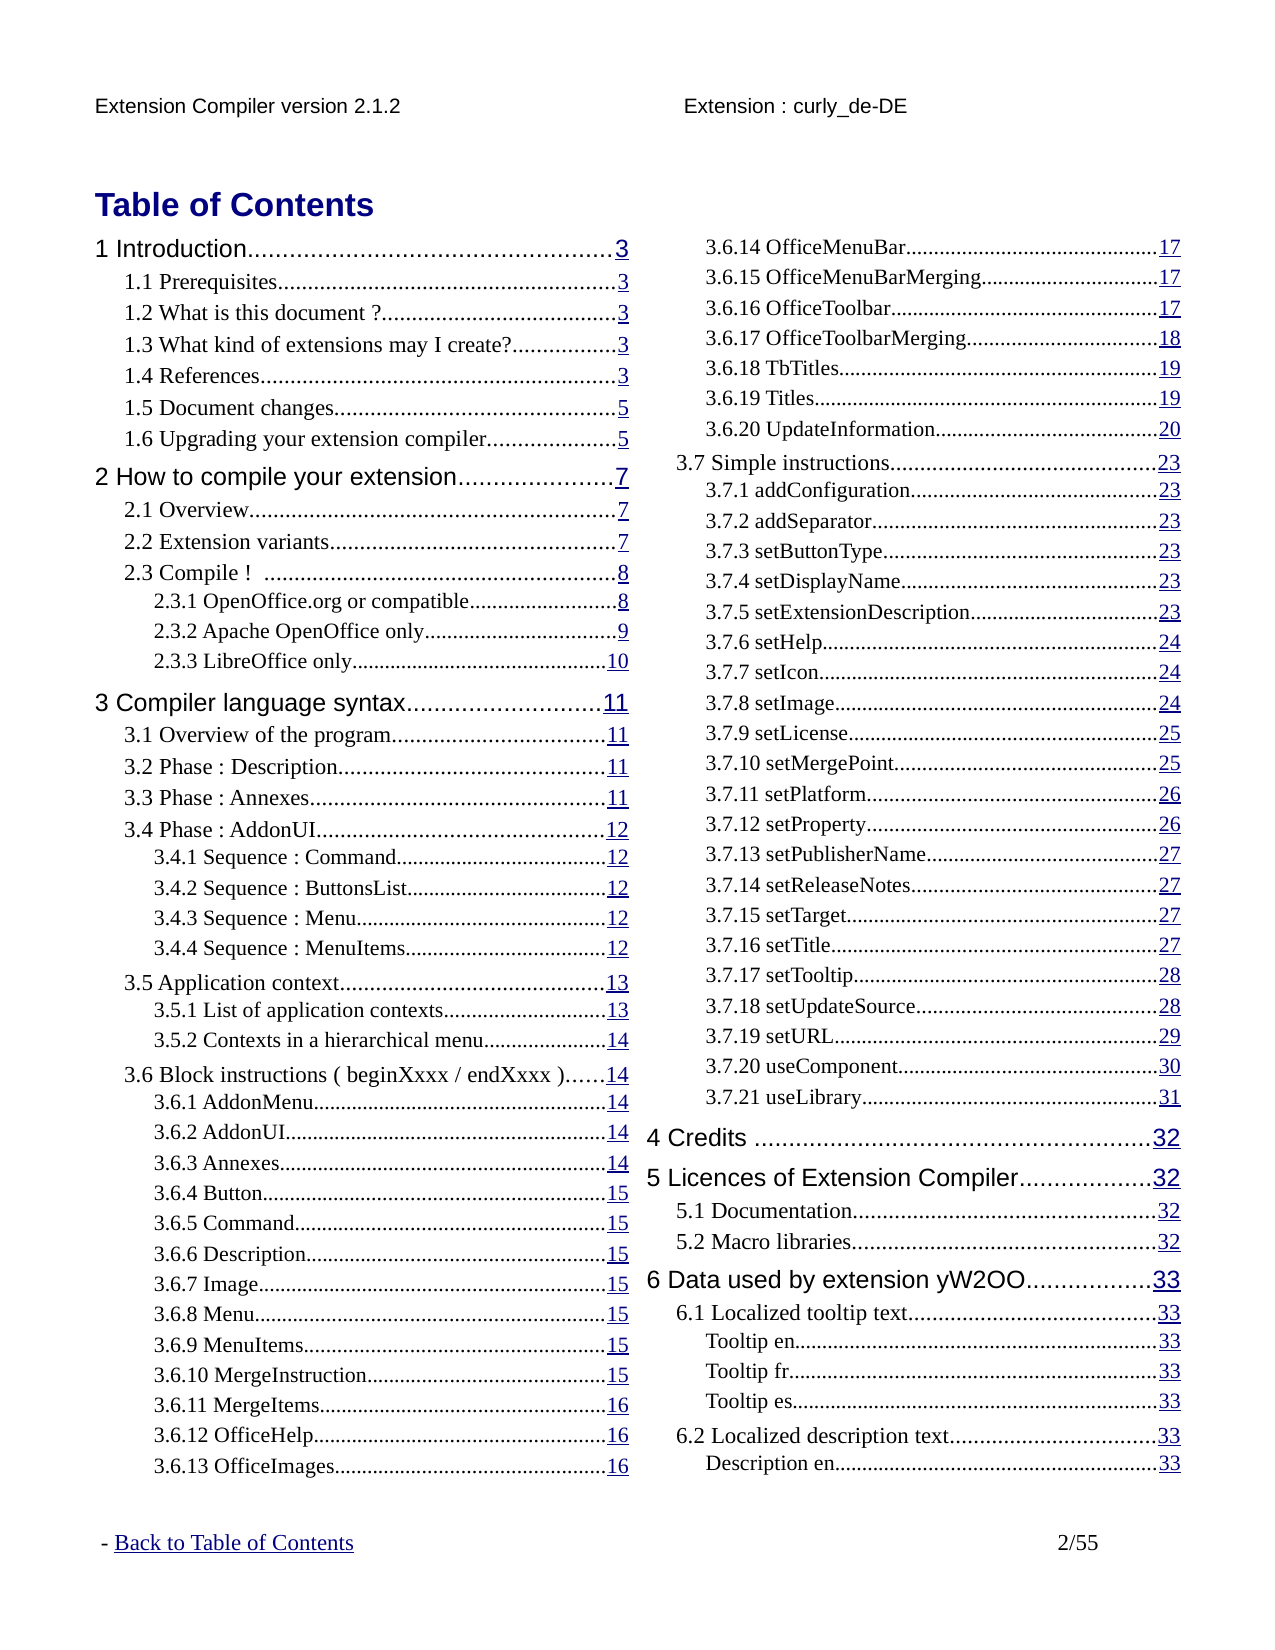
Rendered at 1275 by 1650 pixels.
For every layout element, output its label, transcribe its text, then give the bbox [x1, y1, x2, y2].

text 3.7.2 addSeparator 23 [705, 509, 1181, 533]
text 3.6.12 OfficeHelp 16 [153, 1423, 629, 1448]
text 3 Compiler language syntax 11 [94, 688, 629, 716]
text 6.2 Localized description text 33 [676, 1423, 1181, 1448]
text 3.6.2 AddonUI 14 [153, 1120, 629, 1145]
text 3.6.19 Titles 19 [705, 386, 1181, 411]
text 2.1 Overview 7 [124, 497, 629, 523]
text 3.6.4 Button 15 [153, 1181, 629, 1205]
text 1 Introduction 3 [94, 235, 629, 263]
text 3.6.17 OfficeToolbarMerging 18 [705, 326, 1181, 350]
text 3.1 Overview of the program 11 [124, 722, 629, 748]
text 3.6.15 OfficeMenuBarMerging 17 [705, 265, 1181, 289]
text 3.4 Phase : AddonUI 12 [124, 817, 629, 842]
text 3.7.7 setIcon 24 [705, 660, 1181, 685]
text 1.2 What is this document ? 3 [124, 300, 629, 326]
text 2.3.2 Apache OpenOffice only 9 [153, 619, 629, 643]
text 1.4 References 3 [124, 363, 629, 389]
text 6.1 Localized tooltip text 33 [676, 1300, 1181, 1326]
text 3.5.1 List of application contexts 13 [153, 998, 629, 1022]
text 3.6.7 Image 15 [153, 1272, 629, 1296]
text 3.6.18 TbTitles 19 [705, 356, 1181, 381]
text 3.4.2 Sequence : ButtonsList 12 [153, 876, 629, 900]
text 3.6.1 AddonMenu 14 [153, 1090, 629, 1114]
text 3.6.13 OfficeImages 16 [153, 1454, 629, 1478]
text 1.6 Upgrading your extension compiler 5 [124, 426, 629, 452]
text 2.3.3 LibreOffice only 10 [153, 649, 629, 674]
text 2 How to compile your extension 7 [94, 463, 629, 491]
text 3.7.5 setExtensionDescription 23 [705, 600, 1181, 624]
text 3.6.10 MergeInstruction 15 [153, 1363, 629, 1387]
text 3.7.4 setDisplayName 23 [705, 569, 1181, 594]
text 3.6.20 UpdateInformation 20 [705, 417, 1181, 441]
text 3.6.9 MenuItems 15 [153, 1332, 629, 1357]
text 3.7.20 useComponent 30 [705, 1054, 1181, 1079]
text 3.7.13 setPublisherName 27 [705, 842, 1181, 867]
text 3.5.2 Contexts in a hierarchical menu 14 [153, 1028, 629, 1053]
text 3.7.14 setReleaseNotes 27 [705, 872, 1181, 897]
text 3.4.1 Sequence : Command 12 [153, 845, 629, 870]
text 2.3 Compile ! 8 [124, 560, 629, 586]
text 4 Credits 32 [646, 1124, 1181, 1152]
subtitle Table of Contents [94, 186, 1181, 223]
text 5 Licences of Extension Compiler 32 [646, 1164, 1181, 1192]
text 3.7.15 setTarget 27 [705, 903, 1181, 927]
text 3.2 Phase : Description 11 [124, 754, 629, 779]
text Tooltip en 33 [705, 1329, 1181, 1353]
text 1.5 Document changes 5 [124, 394, 629, 420]
text 3.7.19 setURL 29 [705, 1024, 1181, 1048]
text 3.7.6 setHelp 24 [705, 630, 1181, 654]
text 1.1 Prerequisites 3 [124, 269, 629, 294]
text 1.3 What kind of extensions may I create? 3 [124, 332, 629, 357]
text 3.7.8 setImage 24 [705, 691, 1181, 715]
text 3.7.10 setMergePoint 25 [705, 751, 1181, 776]
text 3.6.11 MergeItems 16 [153, 1393, 629, 1418]
text 3.4.4 Sequence : MenuItems 12 [153, 936, 629, 961]
text 3.6 Block instructions ( beginXxxx / endXxxx ) 14 [124, 1062, 629, 1087]
text 6 Data used by extension yW2OO 33 [646, 1266, 1181, 1294]
text 3.5 Application context 13 [124, 969, 629, 995]
text 3.7.3 setButtonType 23 [705, 539, 1181, 563]
text 3.6.8 Menu 15 [153, 1302, 629, 1327]
text 5.1 Documentation 32 [676, 1198, 1181, 1223]
text 3.3 Phase : Annexes 11 [124, 785, 629, 811]
text Tooltip es 33 [705, 1389, 1181, 1414]
text 3.6.5 Command 15 [153, 1211, 629, 1236]
text 3.7.12 setProperty 26 [705, 812, 1181, 836]
text 3.6.3 Annexes 14 [153, 1151, 629, 1175]
text 3.7.18 setUpdateSource 28 [705, 994, 1181, 1018]
text 3.7.9 setLicense 25 [705, 721, 1181, 745]
text 3.7.1 addConfiguration 23 [705, 478, 1181, 503]
text 3.7.11 setPlatform 26 [705, 782, 1181, 806]
text 2.2 Extension variants 7 [124, 529, 629, 554]
text 3.6.6 Description 15 [153, 1242, 629, 1266]
text 3.7 Simple instructions 23 [676, 450, 1181, 476]
text 3.7.17 setTooltip 28 [705, 963, 1181, 988]
text Description en 33 [705, 1451, 1181, 1476]
text Tooltip fr 33 [705, 1359, 1181, 1383]
text 3.6.14 OfficeMenuBar 17 [705, 235, 1181, 259]
text 3.7.21 useLibrary 31 [705, 1085, 1181, 1109]
text 5.2 Macro libraries 32 [676, 1229, 1181, 1254]
text 2.3.1 OpenOffice.org or compatible 8 [153, 589, 629, 613]
text 3.7.16 setTitle 27 [705, 933, 1181, 958]
text 3.4.3 Sequence : Menu 12 [153, 906, 629, 930]
text 3.6.16 OfficeToolbar 17 [705, 295, 1181, 320]
